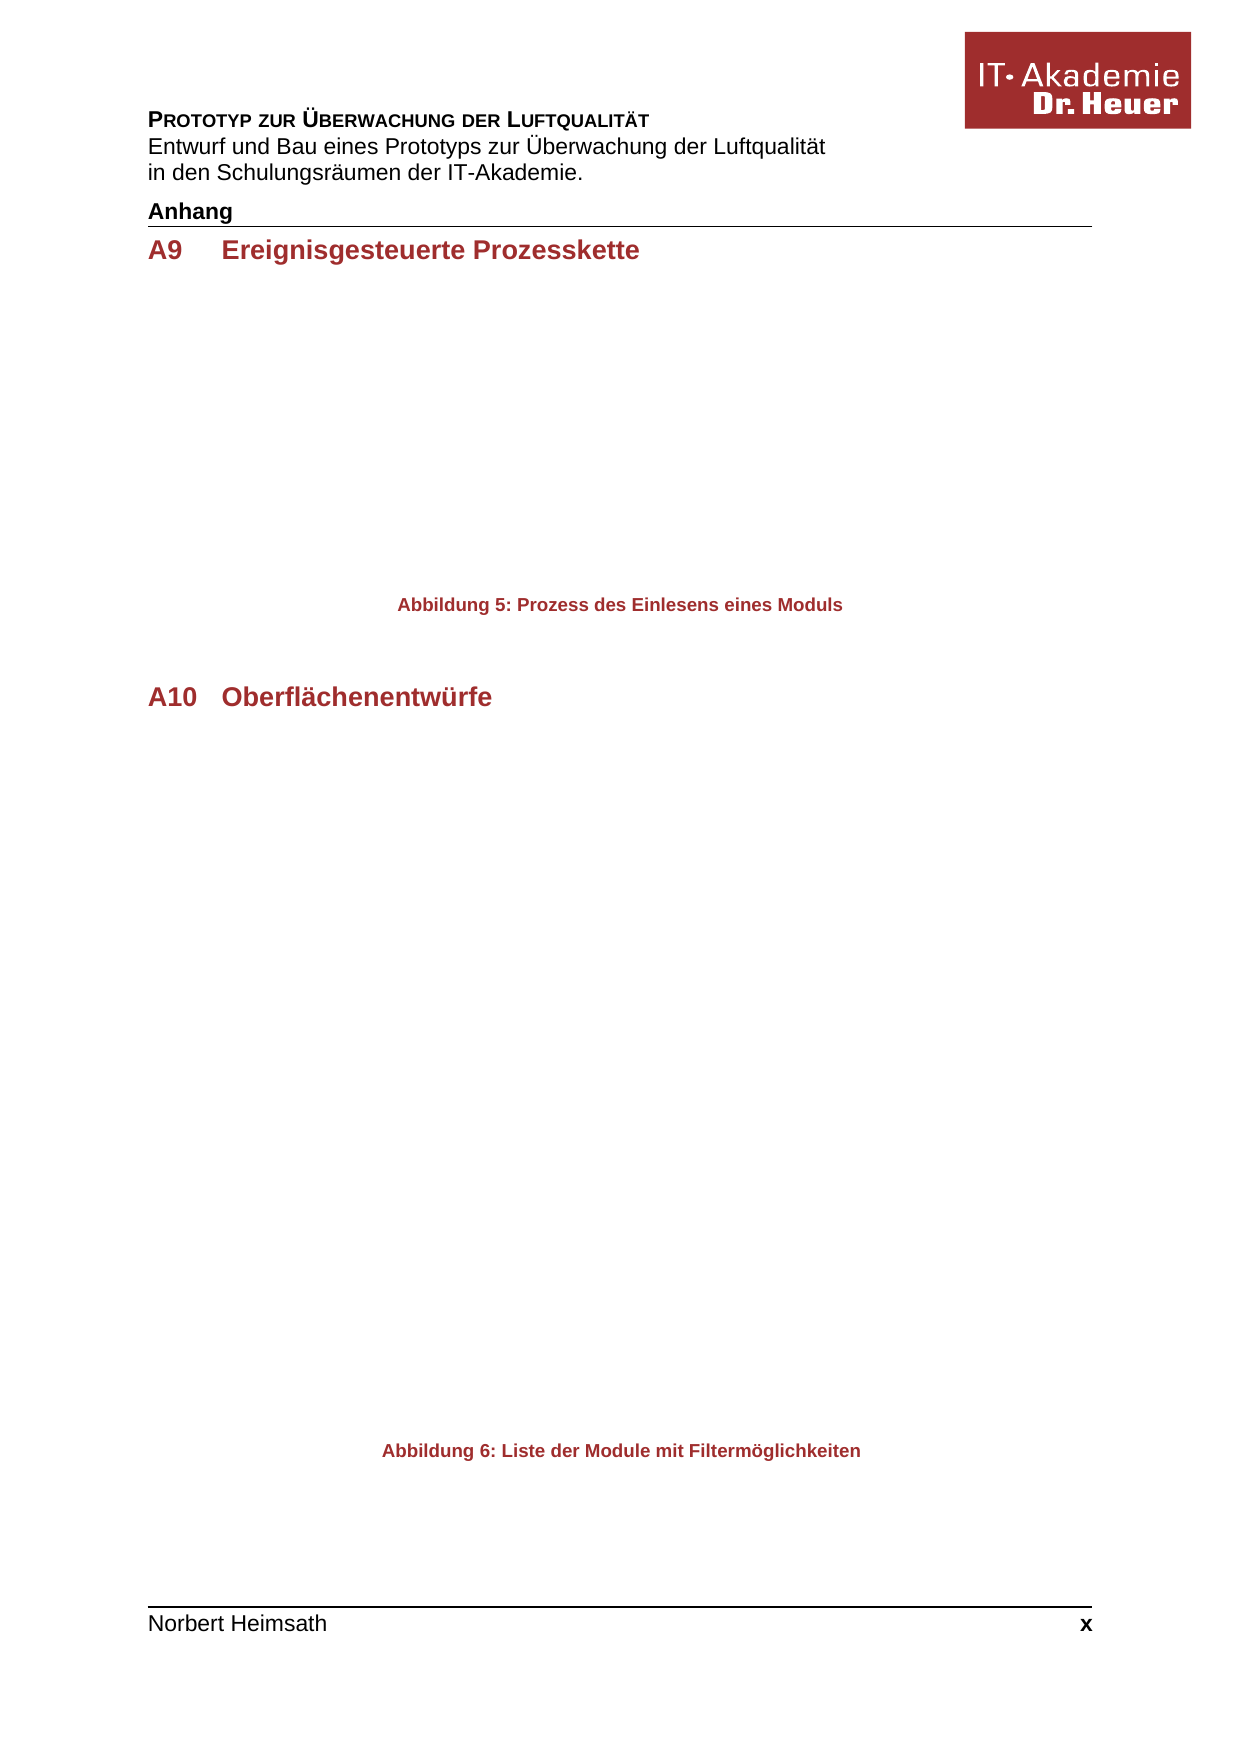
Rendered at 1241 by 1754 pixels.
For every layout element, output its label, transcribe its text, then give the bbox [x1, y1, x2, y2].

text Abbildung 5: Prozess des Einlesens eines Moduls [148, 272, 1092, 615]
text Abbildung 6: Liste der Module mit Filtermöglichkeiten [148, 719, 1095, 1461]
subtitle Oberflächenentwürfe [148, 681, 1092, 712]
subtitle Ereignisgesteuerte Prozesskette [148, 234, 1092, 265]
